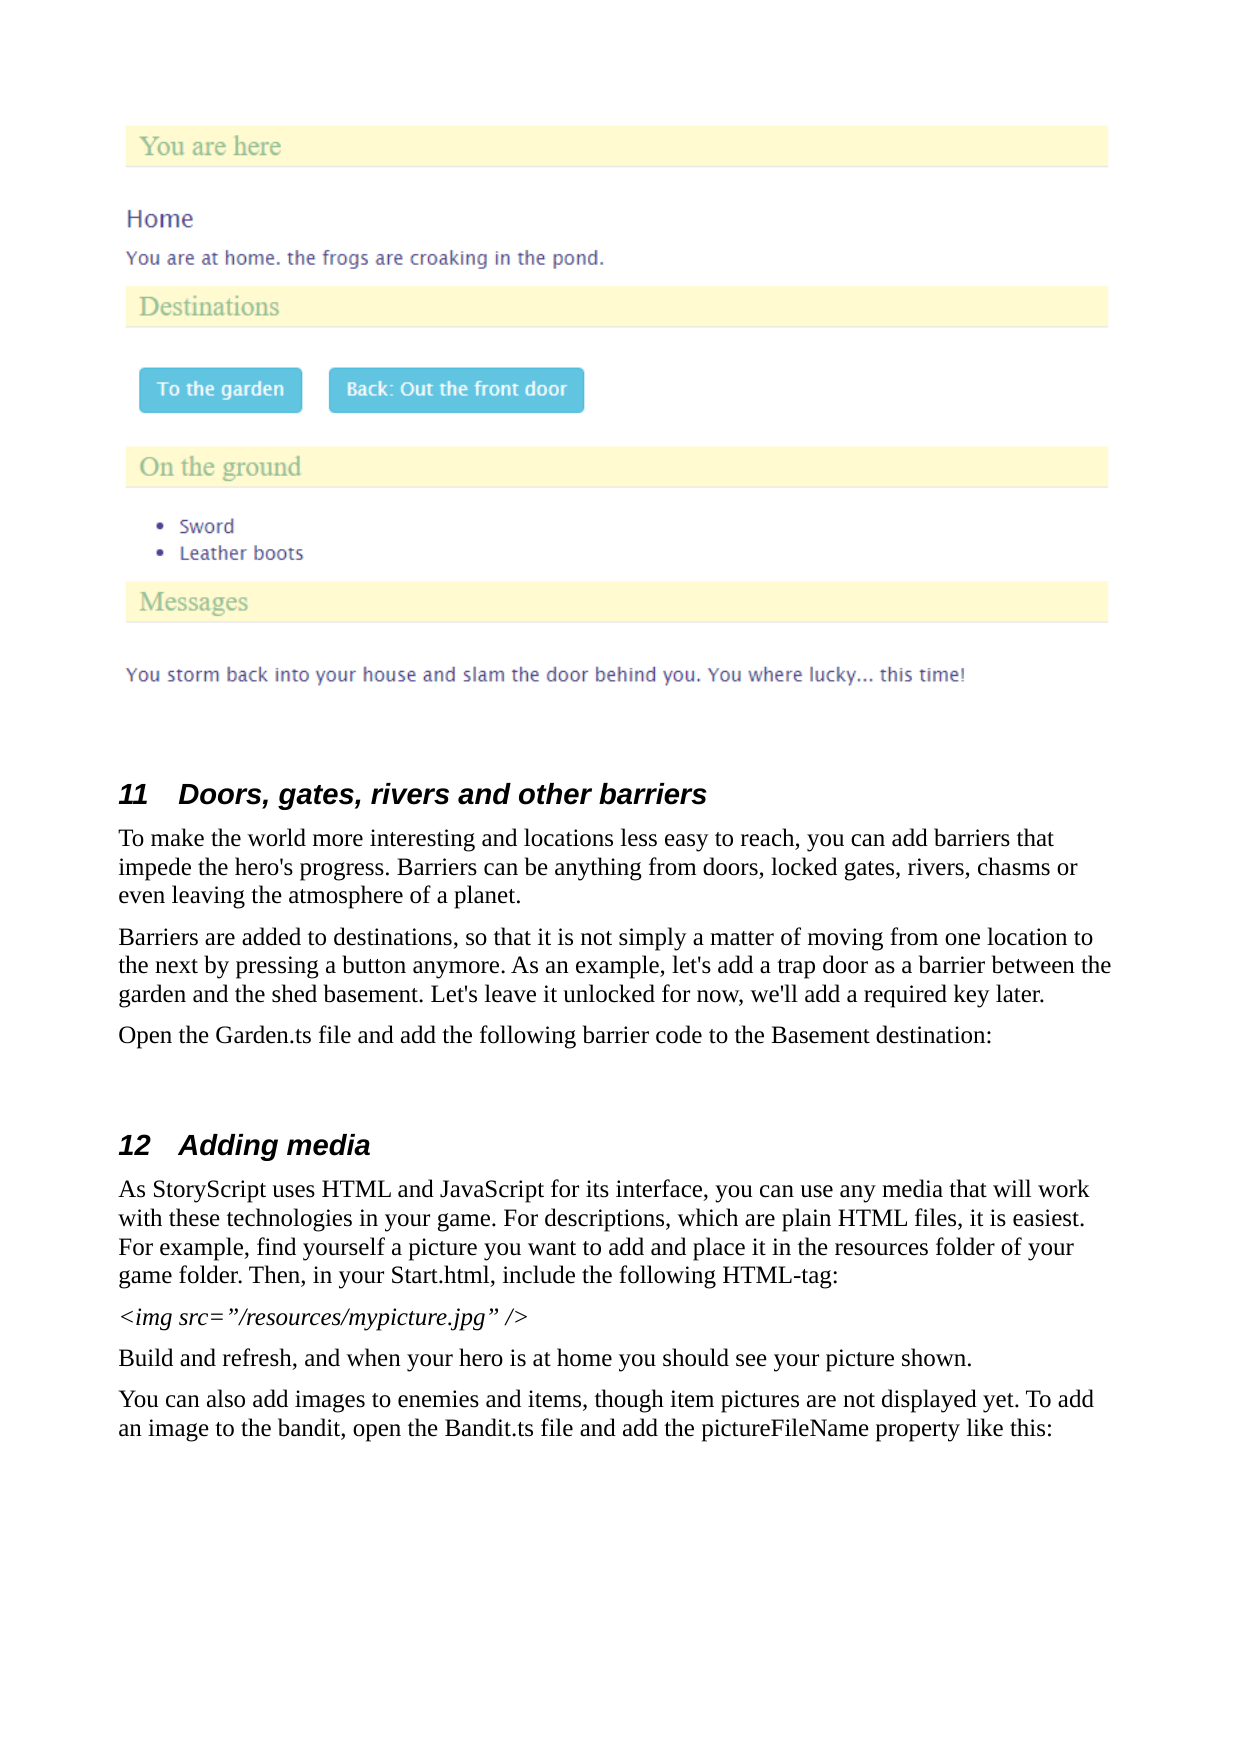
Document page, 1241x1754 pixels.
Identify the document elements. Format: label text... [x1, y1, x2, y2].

text You can also add images to enemies and items, though item pictures are not displayed yet. To add an image to the bandit, open the Bandit.ts file and add the pictureFileName property like this: [118, 1384, 1122, 1442]
subtitle Adding media [118, 1128, 1122, 1162]
text Barriers are added to destinations, so that it is not simply a matter of moving from one location to the next by pressing a button anymore. As an example, let's add a trap door as a barrier between the garden and the shed basement. Let's leave it unlocked for now, we'll add a required key later. [118, 922, 1122, 1008]
text As StoryScript uses HTML and JavaScript for its interface, you can use any media that will work with these technologies in your game. For descriptions, which are plain HTML files, it is easiest. For example, find yourself a picture you want to add and place it in the resources folder of your game folder. Then, in your Start.html, include the following HTML-tag: [118, 1174, 1122, 1289]
text To make the world more interesting and locations less easy to reach, you can add barriers that impede the hero's progress. Barriers can be anything from doors, locked gates, rivers, chasms or even leaving the atmosphere of a planet. [118, 823, 1122, 909]
picture [118, 118, 1123, 711]
text Open the Garden.ts file and add the following barrier code to the Basement destination: [118, 1021, 1122, 1049]
text Build and refresh, and when your hero is at home you should see your picture shown. [118, 1343, 1122, 1372]
text <img src=”/resources/mypicture.jpg” /> [118, 1302, 1122, 1330]
subtitle Doors, gates, rivers and other barriers [118, 777, 1122, 811]
